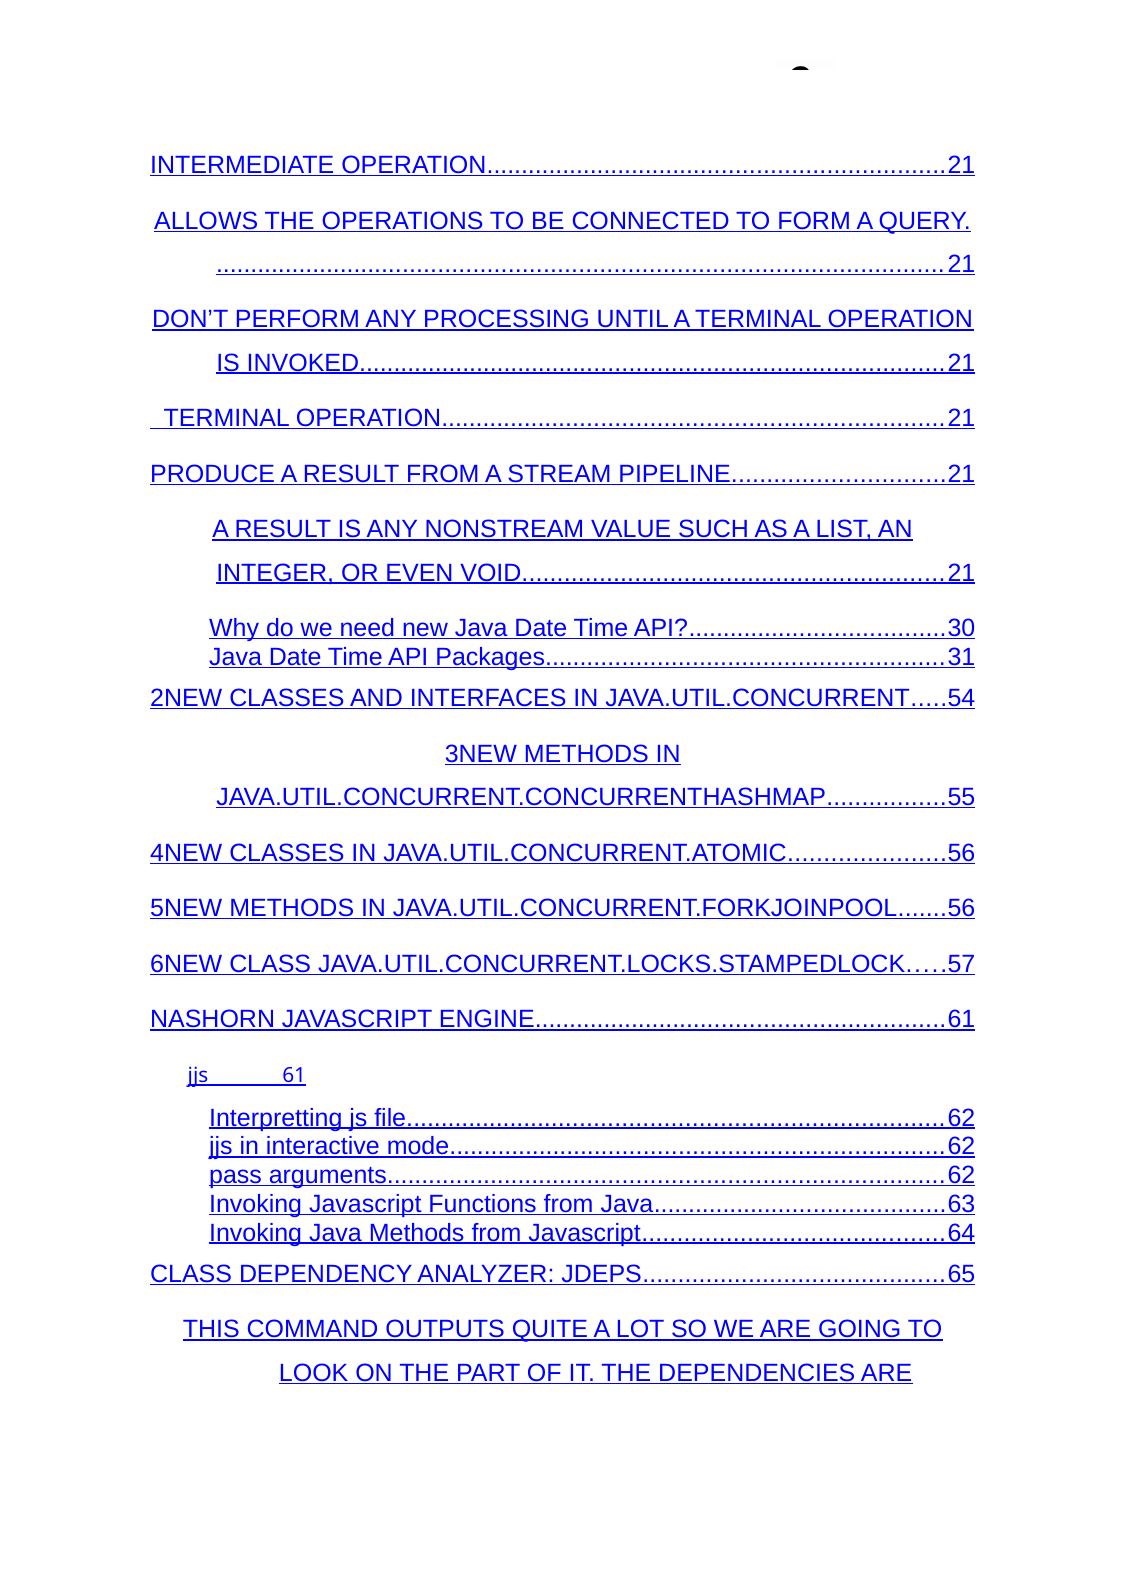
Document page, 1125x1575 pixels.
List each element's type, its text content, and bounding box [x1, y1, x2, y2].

text Don’t perform any processing until a terminal operation is invoked. 21 [150, 304, 975, 376]
text 6New class java.util.concurrent.locks.StampedLock 57 [150, 949, 975, 974]
text Invoking Java Methods from Javascript 64 [209, 1218, 975, 1242]
text Java Date Time API Packages 31 [209, 642, 975, 667]
text pass arguments 62 [209, 1160, 975, 1185]
text Class dependency analyzer: jdeps 65 [150, 1259, 975, 1284]
text Nashorn JavaScript Engine 61 [150, 1004, 975, 1029]
text jjs 61 [187, 1060, 975, 1088]
text jjs in interactive mode 62 [209, 1131, 975, 1156]
text A result is any nonstream value such as a List, an Integer, or even void. 21 [150, 514, 975, 586]
text Intermediate Operation 21 [150, 150, 975, 175]
text Allows the operations to be connected to form a query. 21 [150, 206, 975, 277]
picture [773, 58, 1002, 125]
text 5New methods in java.util.concurrent.ForkJoinPool 56 [150, 893, 975, 918]
text 3New methods in java.util.concurrent.ConcurrentHashMap 55 [150, 739, 975, 811]
text 2New classes and interfaces in java.util.concurrent 54 [150, 683, 975, 708]
text Terminal Operation 21 [150, 403, 975, 428]
text Interpretting js file. 62 [209, 1103, 975, 1127]
text 4New classes in java.util.concurrent.atomic 56 [150, 837, 975, 863]
text produce a result from a stream pipeline. 21 [150, 459, 975, 484]
text This command outputs quite a lot so we are going to look on the part of it. The dependencies are grouped by packages. If dependency is not available on a classpath, it is shown as not found. 66 [150, 1314, 975, 1386]
text Why do we need new Java Date Time API? 30 [209, 613, 975, 638]
text Invoking Javascript Functions from Java 63 [209, 1189, 975, 1214]
